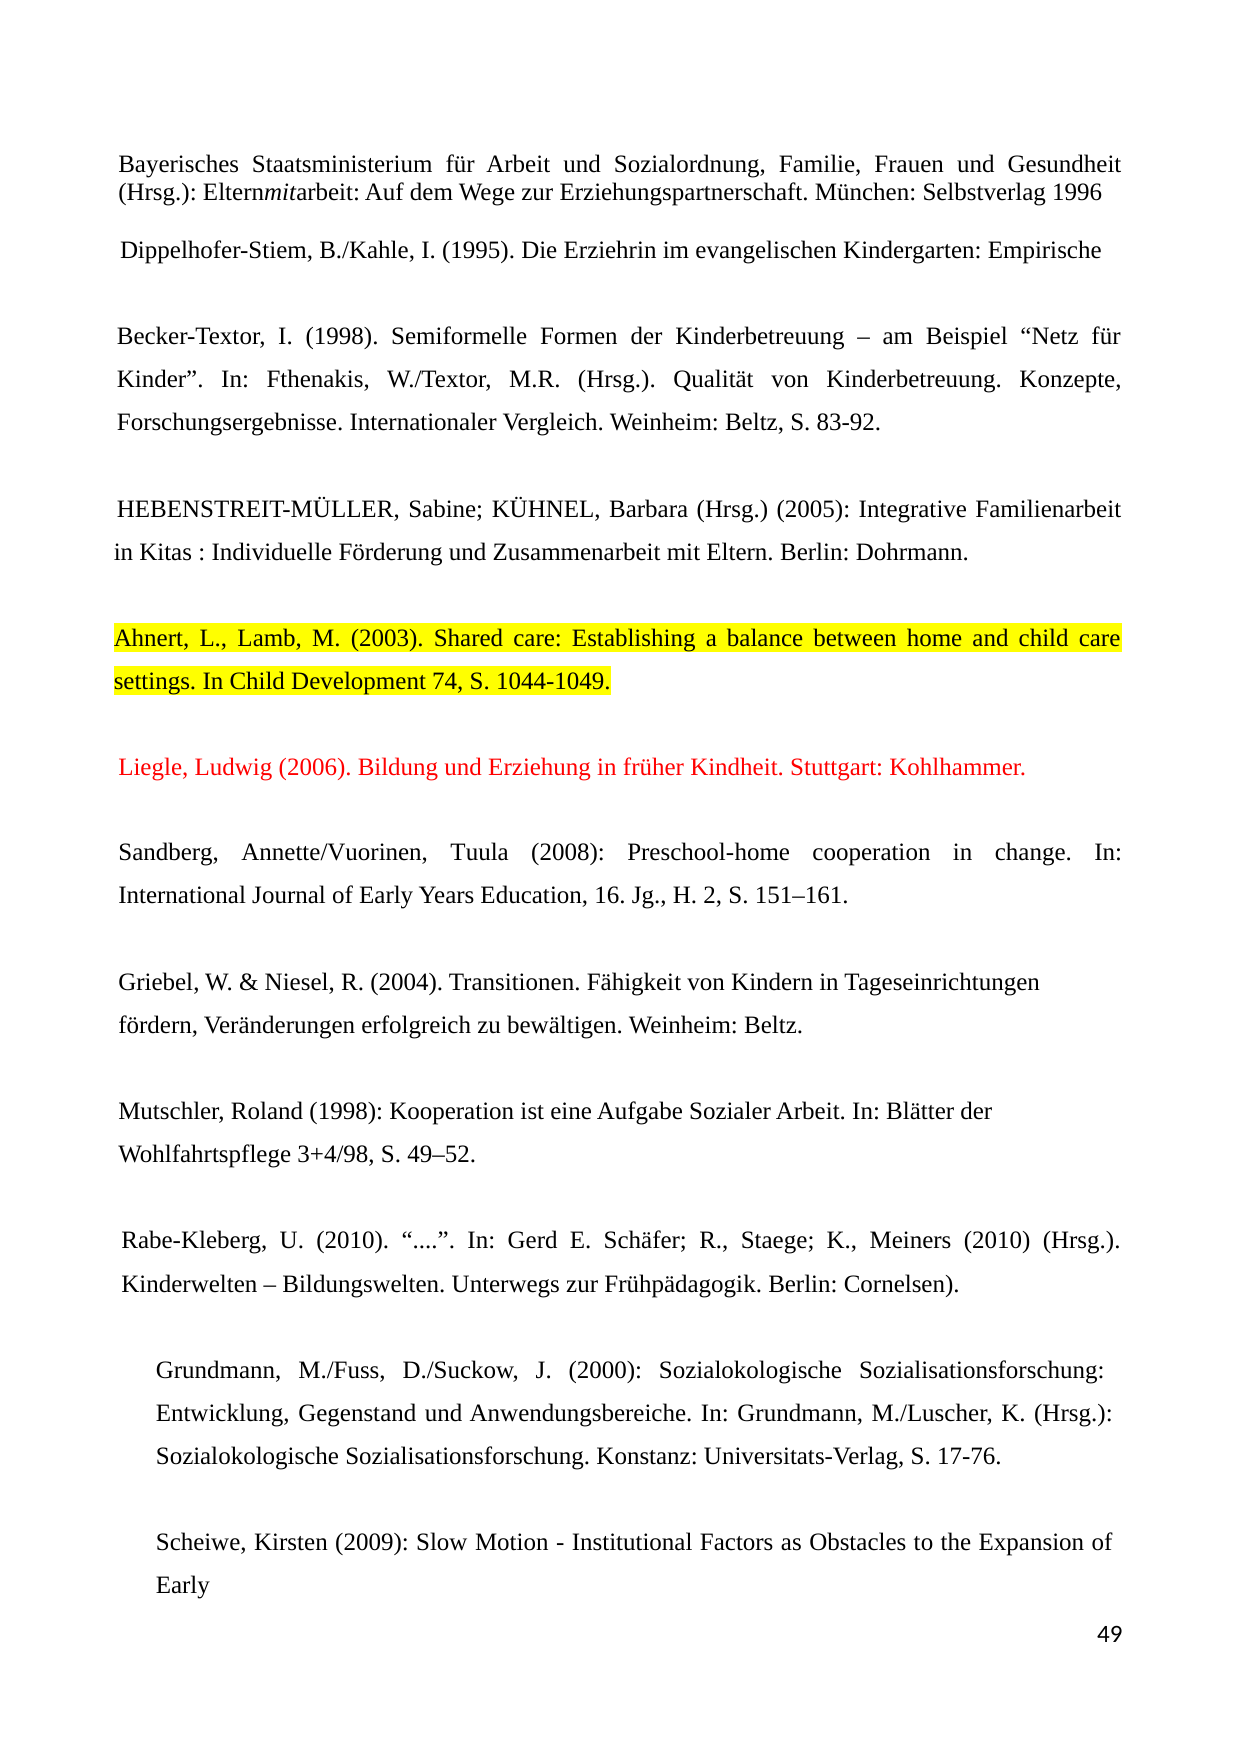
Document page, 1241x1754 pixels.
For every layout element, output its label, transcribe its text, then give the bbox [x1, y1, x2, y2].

text Bayerisches Staatsministerium für Arbeit und Sozialordnung, Familie, Frauen und Gesundheit (Hrsg.): Elternmitarbeit: Auf dem Wege zur Erziehungspartnerschaft. München: Selbstverlag 1996 [118, 149, 1122, 206]
text Dippelhofer-Stiem, B./Kahle, I. (1995). Die Erziehrin im evangelischen Kindergarten: Empirische [117, 235, 1122, 264]
text Grundmann, M./Fuss, D./Suckow, J. (2000): Sozialokologische Sozialisationsforschung: Entwicklung, Gegenstand und Anwendungsbereiche. In: Grundmann, M./Luscher, K. (Hrsg.): Sozialokologische Sozialisationsforschung. Konstanz: Universitats-Verlag, S. 17-76. [81, 1355, 1122, 1470]
text Sandberg, Annette/Vuorinen, Tuula (2008): Preschool-home cooperation in change. In: International Journal of Early Years Education, 16. Jg., H. 2, S. 151–161. [118, 837, 1122, 909]
text Mutschler, Roland (1998): Kooperation ist eine Aufgabe Sozialer Arbeit. In: Blätter der Wohlfahrtspflege 3+4/98, S. 49–52. [118, 1096, 1122, 1168]
text Rabe-Kleberg, U. (2010). “....”. In: Gerd E. Schäfer; R., Staege; K., Meiners (2010) (Hrsg.). Kinderwelten – Bildungswelten. Unterwegs zur Frühpädagogik. Berlin: Cornelsen). [121, 1226, 1122, 1297]
text Griebel, W. & Niesel, R. (2004). Transitionen. Fähigkeit von Kindern in Tageseinrichtungen fördern, Veränderungen erfolgreich zu bewältigen. Weinheim: Beltz. [118, 967, 1122, 1039]
text Scheiwe, Kirsten (2009): Slow Motion - Institutional Factors as Obstacles to the Expansion of Early [81, 1527, 1122, 1599]
text HEBENSTREIT-MÜLLER, Sabine; KÜHNEL, Barbara (Hrsg.) (2005): Integrative Familienarbeit in Kitas : Individuelle Förderung und Zusammenarbeit mit Eltern. Berlin: Dohrmann. [113, 494, 1122, 566]
text Liegle, Ludwig (2006). Bildung und Erziehung in früher Kindheit. Stuttgart: Kohlhammer. [118, 752, 1122, 781]
text Becker-Textor, I. (1998). Semiformelle Formen der Kinderbetreuung – am Beispiel “Netz für Kinder”. In: Fthenakis, W./Textor, M.R. (Hrsg.). Qualität von Kinderbetreuung. Konzepte, Forschungsergebnisse. Internationaler Vergleich. Weinheim: Beltz, S. 83-92. [117, 321, 1122, 436]
text Ahnert, L., Lamb, M. (2003). Shared care: Establishing a balance between home and child care settings. In Child Development 74, S. 1044-1049. [113, 623, 1122, 695]
